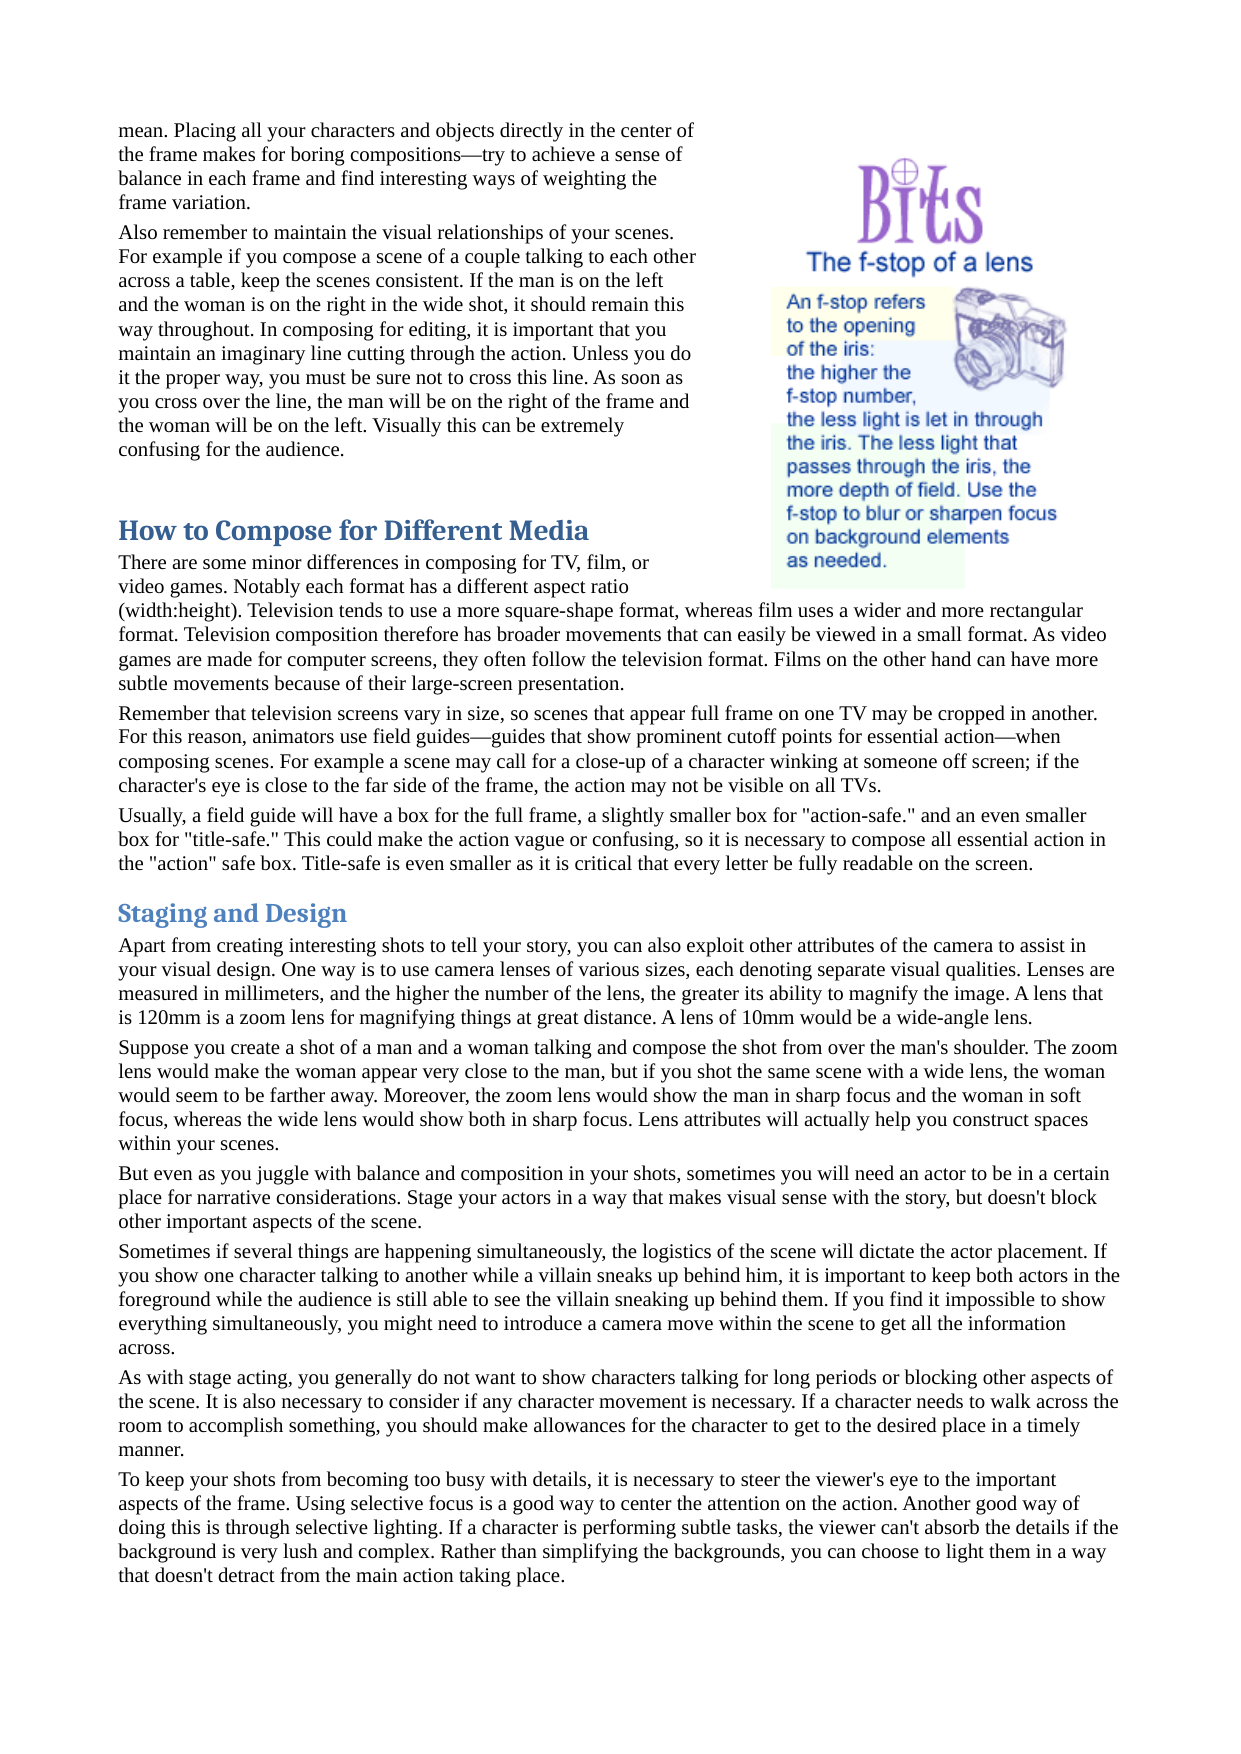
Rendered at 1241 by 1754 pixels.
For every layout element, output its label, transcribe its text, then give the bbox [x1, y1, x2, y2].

text Usually, a field guide will have a box for the full frame, a slightly smaller box for "action-safe." and an even smaller box for "title-safe." This could make the action vague or confusing, so it is necessary to compose all essential action in the "action" safe box. Title-safe is even smaller as it is critical that every letter be fully readable on the screen. [118, 802, 1122, 875]
text Also remember to maintain the visual relationships of your scenes. For example if you compose a scene of a couple talking to each other across a table, keep the scenes consistent. If the man is on the left and the woman is on the right in the wide shot, it should remain this way throughout. In composing for editing, it is important that you maintain an imaginary line cutting through the action. Unless you do it the proper way, you must be sure not to cross this line. As soon as you cross over the line, the man will be on the right of the frame and the woman will be on the left. Visually this can be extremely confusing for the audience. [118, 220, 715, 461]
text mean. Placing all your characters and objects directly in the center of the frame makes for boring compositions—try to achieve a sense of balance in each frame and find interesting ways of weighting the frame variation. [118, 118, 715, 214]
text Suppose you create a shot of a man and a woman talking and compose the shot from over the man's shoulder. The zoom lens would make the woman appear very close to the man, but if you shot the same scene with a wide lens, the woman would seem to be farther away. Moreover, the zoom lens would show the man in sharp focus and the woman in soft focus, whereas the wide lens would show both in sharp focus. Lens attributes will actually help you construct spaces within your scenes. [118, 1034, 1122, 1155]
subtitle How to Compose for Different Media [118, 514, 715, 547]
subtitle Staging and Design [118, 898, 1122, 929]
text Remember that television screens vary in size, so scenes that appear full frame on one TV may be cropped in another. For this reason, animators use field guides—guides that show prominent cutoff points for essential action—when composing scenes. For example a scene may call for a close-up of a character winking at someone off screen; if the character's eye is close to the far side of the frame, the action may not be visible on all TVs. [118, 700, 1122, 797]
picture [715, 118, 1122, 594]
text But even as you juggle with balance and composition in your shots, sometimes you will need an actor to be in a certain place for narrative considerations. Stage your actors in a way that makes visual sense with the story, but doesn't block other important aspects of the scene. [118, 1161, 1122, 1233]
text As with stage acting, you generally do not want to show characters talking for long periods or blocking other aspects of the scene. It is also necessary to consider if any character movement is necessary. If a character needs to walk across the room to accomplish something, you should make allowances for the character to get to the desired place in a timely manner. [118, 1365, 1122, 1461]
text To keep your shots from becoming too busy with details, it is necessary to steer the viewer's eye to the important aspects of the frame. Using selective focus is a good way to center the attention on the action. Another good way of doing this is through selective lighting. If a character is performing subtle tasks, the viewer can't absorb the details if the background is very lush and complex. Rather than simplifying the backgrounds, you can choose to light them in a way that doesn't detract from the main action taking place. [118, 1467, 1122, 1587]
text Apart from creating interesting shots to tell your story, you can also exploit other attributes of the camera to assist in your visual design. One way is to use camera lenses of various sizes, each denoting separate visual qualities. Lenses are measured in millimeters, and the higher the number of the lens, the greater its ability to magnify the image. A lens that is 120mm is a zoom lens for magnifying things at great distance. A lens of 10mm would be a wide-angle lens. [118, 932, 1122, 1029]
text There are some minor differences in composing for TV, film, or video games. Notably each format has a different aspect ratio (width:height). Television tends to use a more square-shape format, whereas film uses a wider and more rectangular format. Television composition therefore has broader movements that can easily be viewed in a small format. As video games are made for computer screens, they often follow the television format. Films on the other hand can have more subtle movements because of their large-screen presentation. [118, 550, 1122, 694]
text Sometimes if several things are happening simultaneously, the logistics of the scene will dictate the actor placement. If you show one character talking to another while a villain sneaks up behind him, it is important to keep both actors in the foreground while the audience is still able to see the villain sneaking up behind them. If you find it impossible to show everything simultaneously, you might need to introduce a camera move within the scene to get all the information across. [118, 1239, 1122, 1359]
